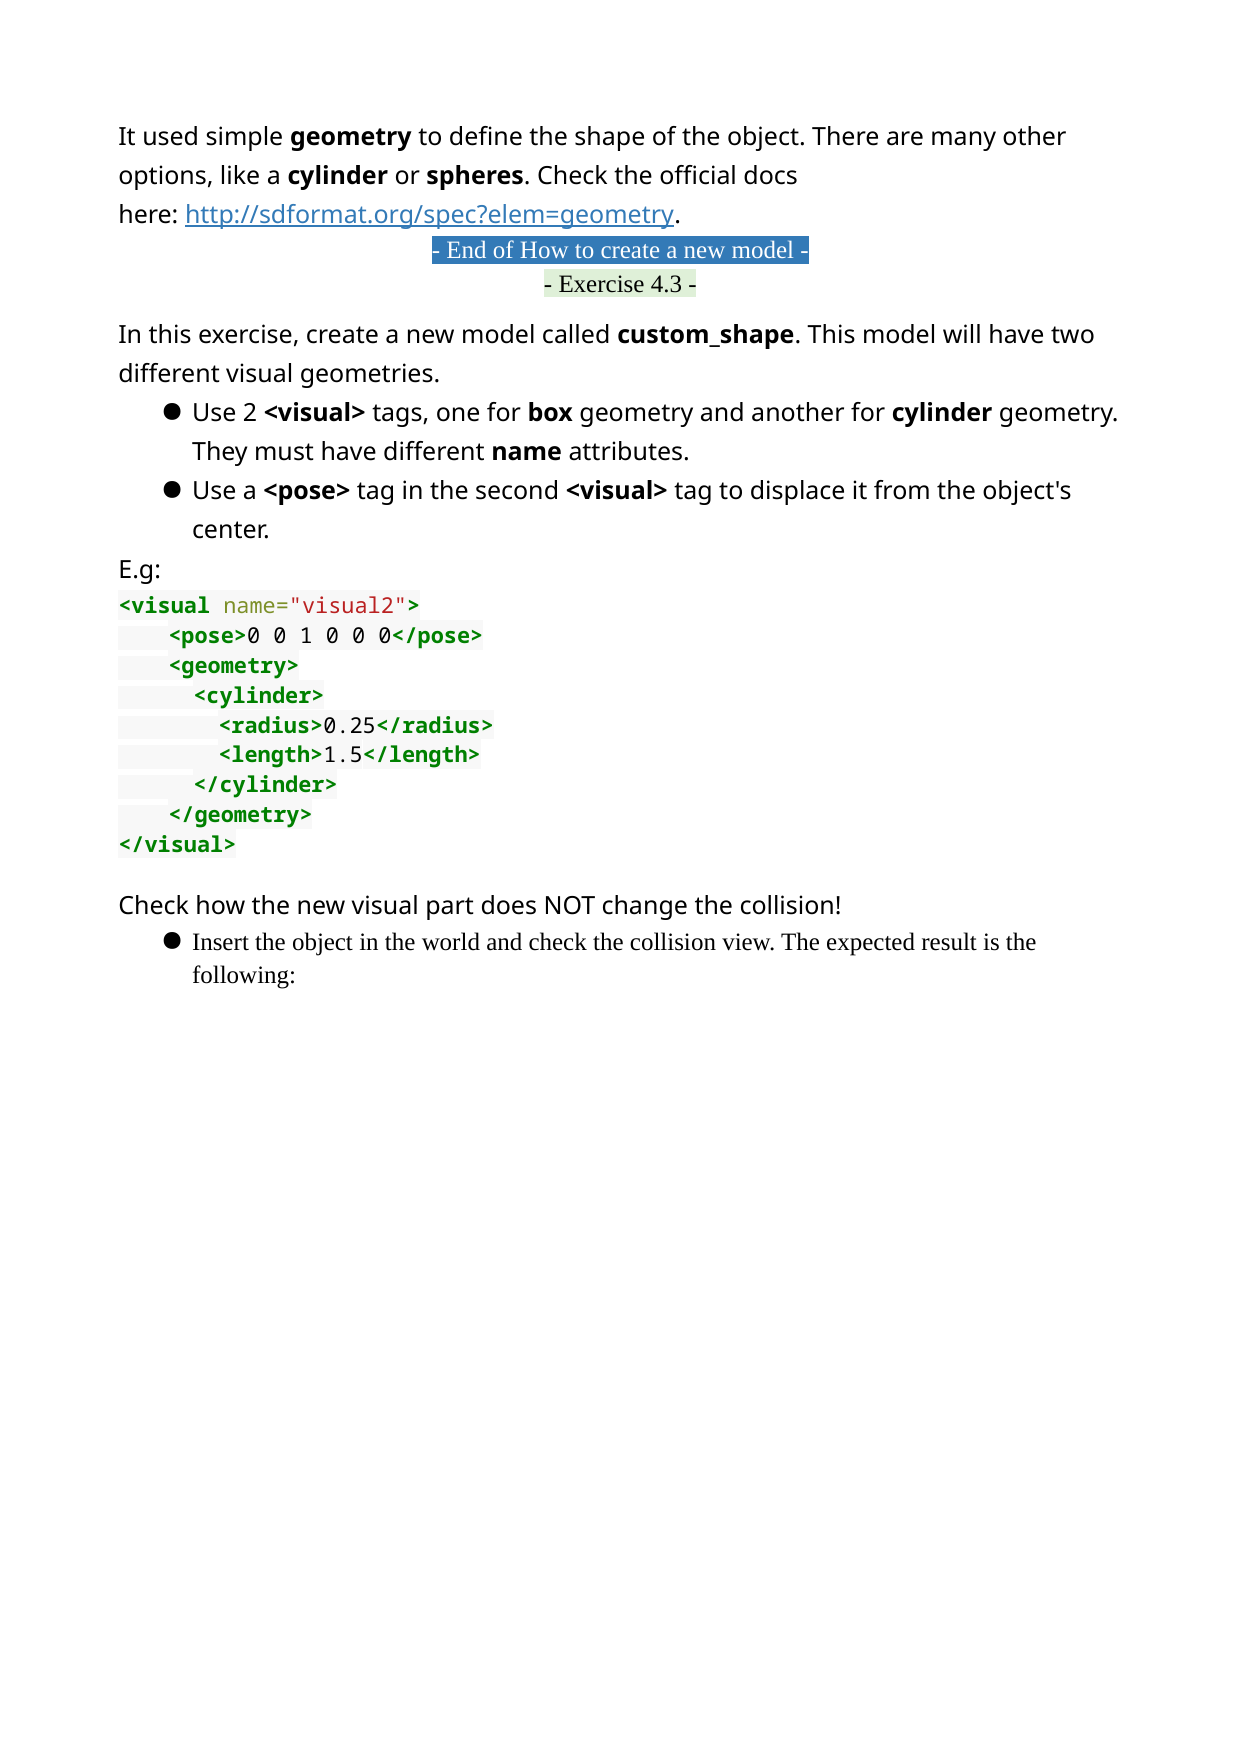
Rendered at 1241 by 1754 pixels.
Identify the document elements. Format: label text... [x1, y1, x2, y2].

text In this exercise, create a new model called custom_shape. This model will have two different visual geometries. [118, 316, 1122, 389]
list Use a <pose> tag in the second <visual> tag to displace it from the object's center. [162, 473, 1122, 546]
text Check how the new visual part does NOT change the collision! [118, 888, 1122, 922]
text It used simple geometry to define the shape of the object. There are many other options, like a cylinder or spheres. Check the official docs here: http://sdformat.org/spec?elem=geometry. [118, 118, 1122, 231]
text <cylinder> [118, 680, 1122, 709]
text - End of How to create a new model - [118, 236, 1122, 264]
text <radius>0.25</radius> [118, 709, 1122, 739]
text </cylinder> [118, 769, 1122, 799]
list Insert the object in the world and check the collision view. The expected result is the following: [162, 927, 1122, 989]
text E.g: [118, 551, 1122, 585]
text </visual> [118, 829, 1122, 858]
list Use 2 <visual> tags, one for box geometry and another for cylinder geometry. They must have different name attributes. [162, 394, 1122, 468]
text </geometry> [118, 799, 1122, 829]
text <length>1.5</length> [118, 739, 1122, 769]
text <visual name="visual2"> [118, 590, 1122, 620]
text - Exercise 4.3 - [118, 269, 1122, 297]
text <geometry> [118, 650, 1122, 680]
text <pose>0 0 1 0 0 0</pose> [118, 620, 1122, 650]
